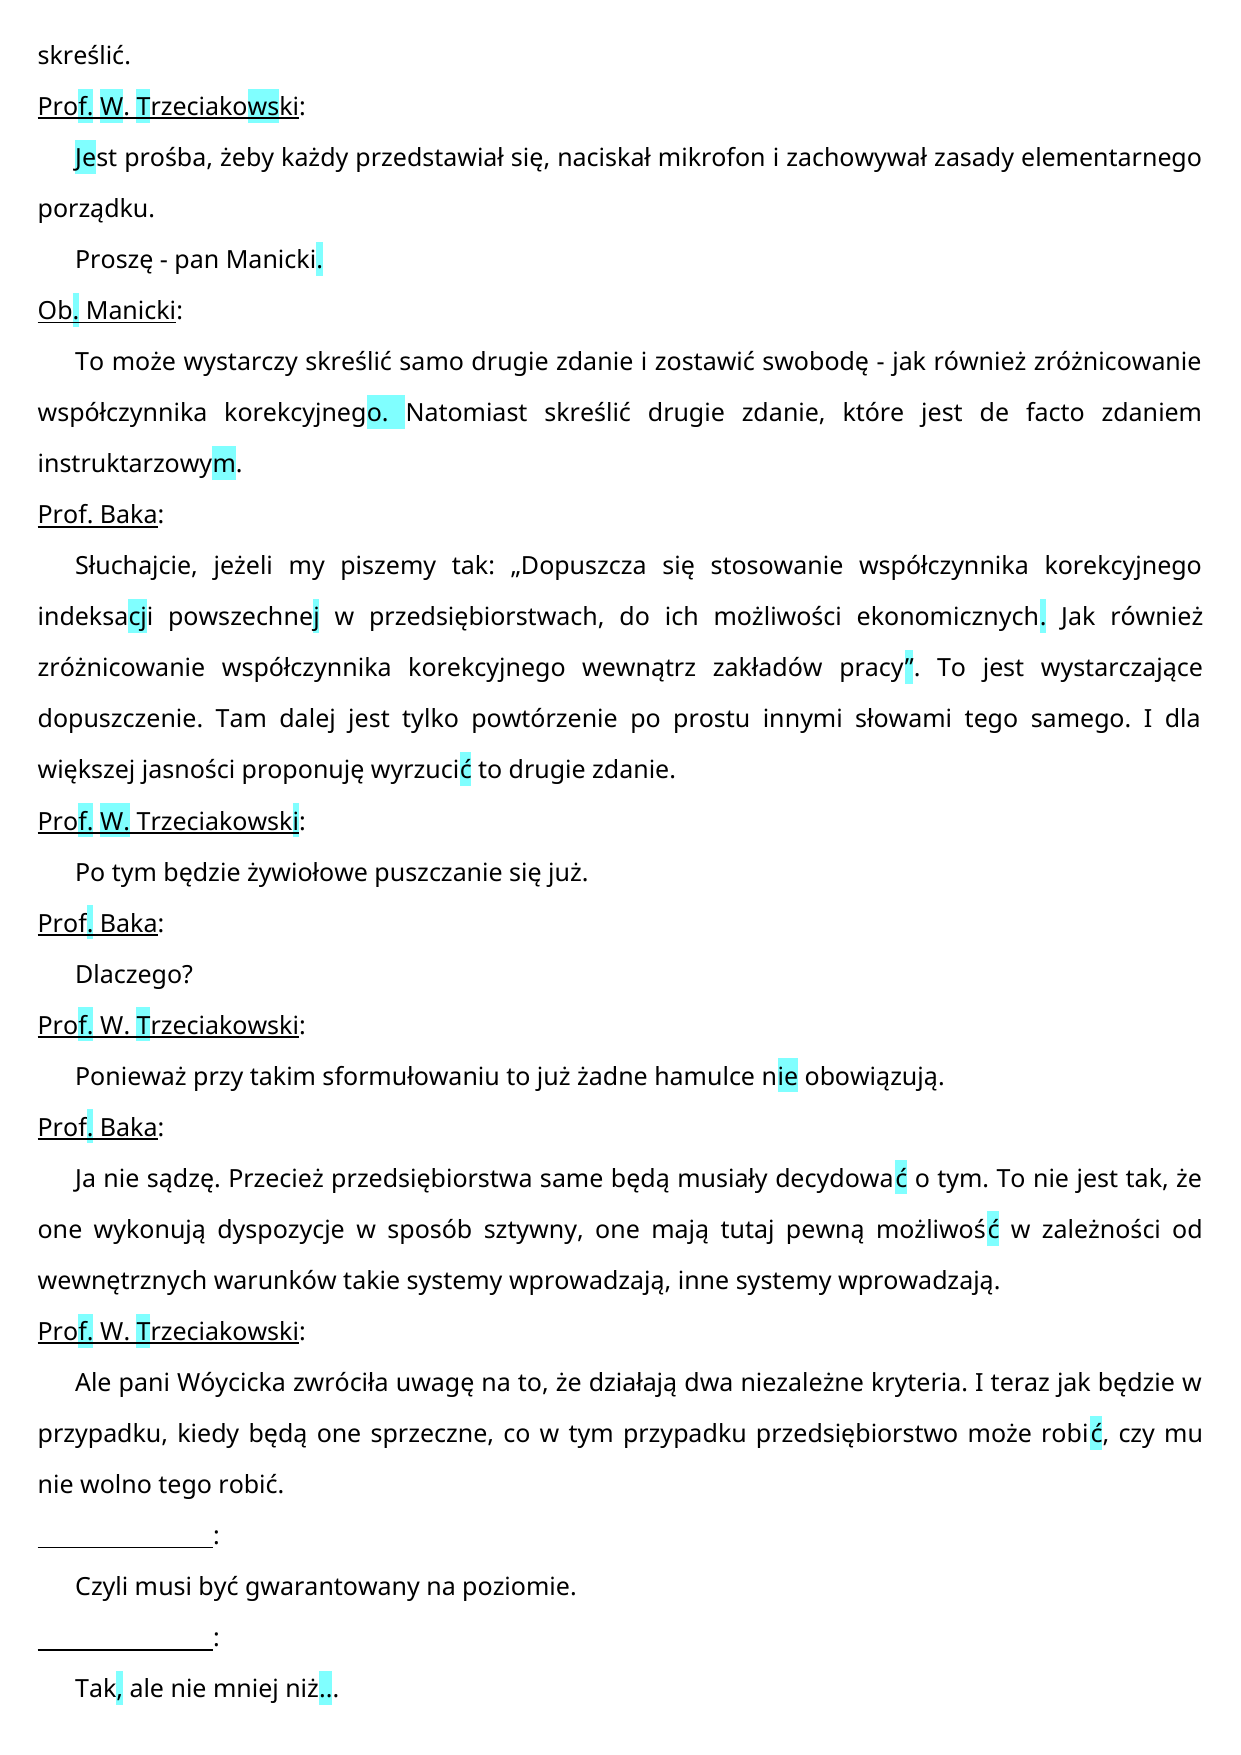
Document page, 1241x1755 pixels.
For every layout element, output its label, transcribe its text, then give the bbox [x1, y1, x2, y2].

text To może wystarczy skreślić samo drugie zdanie i zostawić swobodę - jak również zróżnicowanie współczynnika korekcyjnego. Natomiast skreślić drugie zdanie, które jest de facto zdaniem instruktarzowym. [37, 344, 1203, 480]
text Prof. W. Trzeciakowski: [37, 1313, 1203, 1348]
text Po tym będzie żywiołowe puszczanie się już. [37, 854, 1203, 888]
text Prof. Baka: [37, 1109, 1203, 1143]
text Jest prośba, żeby każdy przedstawiał się, naciskał mikrofon i zachowywał zasady elementarnego porządku. [37, 139, 1203, 225]
text Ja nie sądzę. Przecież przedsiębiorstwa same będą musiały decydować o tym. To nie jest tak, że one wykonują dyspozycje w sposób sztywny, one mają tutaj pewną możliwość w zależności od wewnętrznych warunków takie systemy wprowadzają, inne systemy wprowadzają. [37, 1160, 1203, 1297]
text Prof. Baka: [37, 497, 1203, 531]
text Prof. W. Trzeciakowski: [37, 803, 1203, 837]
text Prof. Baka: [37, 905, 1203, 939]
text Prof. W. Trzeciakowski: [37, 1007, 1203, 1041]
text skreślić. [37, 37, 1203, 72]
text Ale pani Wóycicka zwróciła uwagę na to, że działają dwa niezależne kryteria. I teraz jak będzie w przypadku, kiedy będą one sprzeczne, co w tym przypadku przedsiębiorstwo może robić, czy mu nie wolno tego robić. [37, 1364, 1203, 1501]
text Ponieważ przy takim sformułowaniu to już żadne hamulce nie obowiązują. [37, 1058, 1203, 1092]
text : [37, 1518, 1203, 1552]
text Tak, ale nie mniej niż... [37, 1671, 1203, 1705]
text Prof. W. Trzeciakowski: [37, 88, 1203, 123]
text Słuchajcie, jeżeli my piszemy tak: „Dopuszcza się stosowanie współczynnika korekcyjnego indeksacji powszechnej w przedsiębiorstwach, do ich możliwości ekonomicznych. Jak również zróżnicowanie współczynnika korekcyjnego wewnątrz zakładów pracy”. To jest wystarczające dopuszczenie. Tam dalej jest tylko powtórzenie po prostu innymi słowami tego samego. I dla większej jasności proponuję wyrzucić to drugie zdanie. [37, 548, 1203, 786]
text Proszę - pan Manicki. [37, 242, 1203, 276]
text : [37, 1620, 1203, 1654]
text Ob. Manicki: [37, 293, 1203, 327]
text Dlaczego? [37, 956, 1203, 990]
text Czyli musi być gwarantowany na poziomie. [37, 1569, 1203, 1603]
